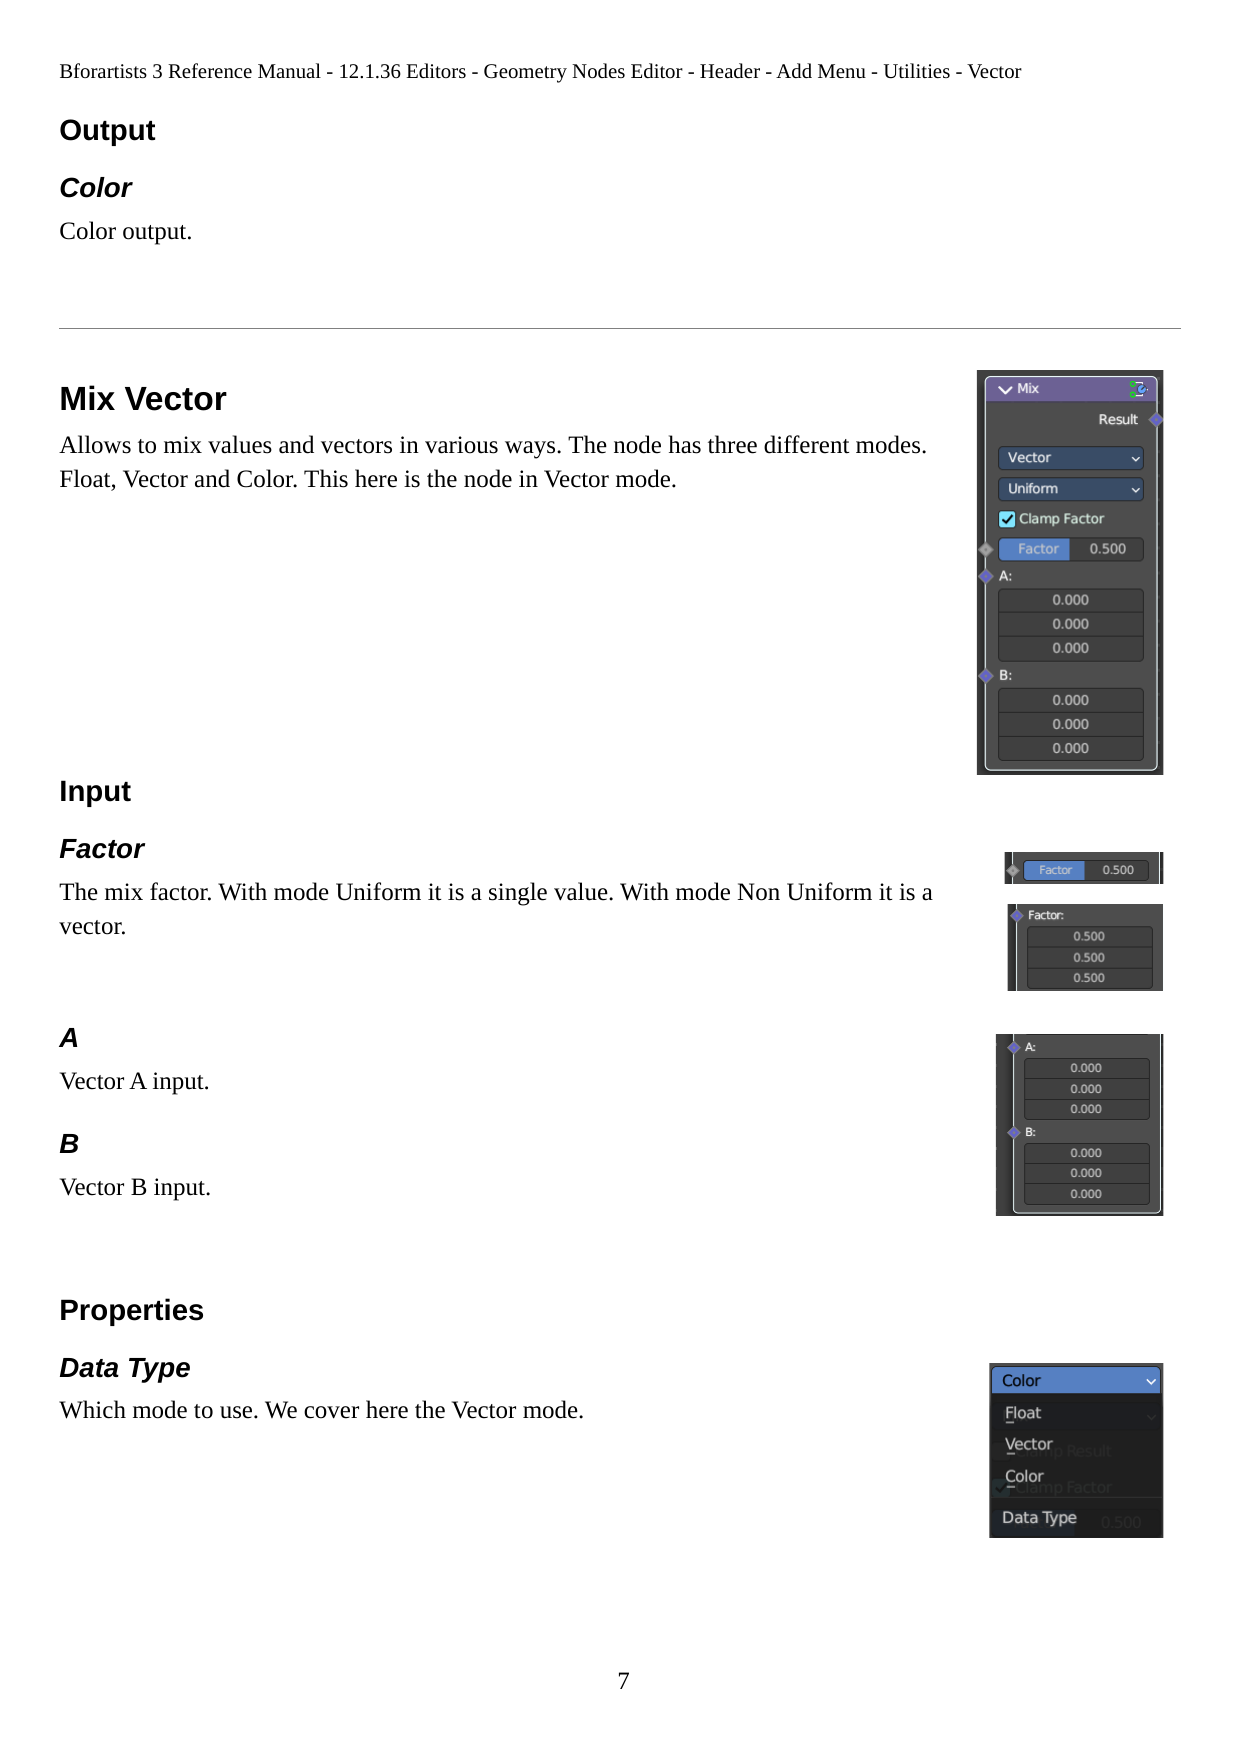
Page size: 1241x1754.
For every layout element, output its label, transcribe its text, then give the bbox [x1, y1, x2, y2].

picture [976, 370, 1164, 775]
subtitle [1164, 1128, 1181, 1159]
subtitle Properties [59, 1292, 1181, 1326]
text The mix factor. With mode Uniform it is a single value. With mode Non Uniform it is a vector. [59, 877, 1181, 940]
subtitle Mix Vector [59, 379, 976, 417]
subtitle Data Type [59, 1351, 1181, 1383]
picture [1007, 904, 1164, 991]
subtitle Factor [59, 832, 1181, 864]
picture [1004, 852, 1164, 884]
subtitle B [59, 1128, 995, 1159]
picture [995, 1034, 1164, 1216]
subtitle Color [59, 171, 1181, 203]
text Vector A input. [59, 1066, 995, 1095]
text [1164, 1172, 1181, 1201]
text Which mode to use. We cover here the Vector mode. [59, 1396, 989, 1424]
subtitle [1164, 379, 1181, 417]
text Color output. [59, 216, 1181, 244]
subtitle A [59, 1022, 1181, 1053]
subtitle Input [59, 773, 1181, 807]
text [1164, 1066, 1181, 1095]
picture [989, 1363, 1164, 1538]
text Allows to mix values and vectors in various ways. The node has three different modes. Float, Vector and Color. This here is the node in Vector mode. [59, 430, 976, 493]
text Vector B input. [59, 1172, 995, 1201]
subtitle Output [59, 113, 1181, 146]
